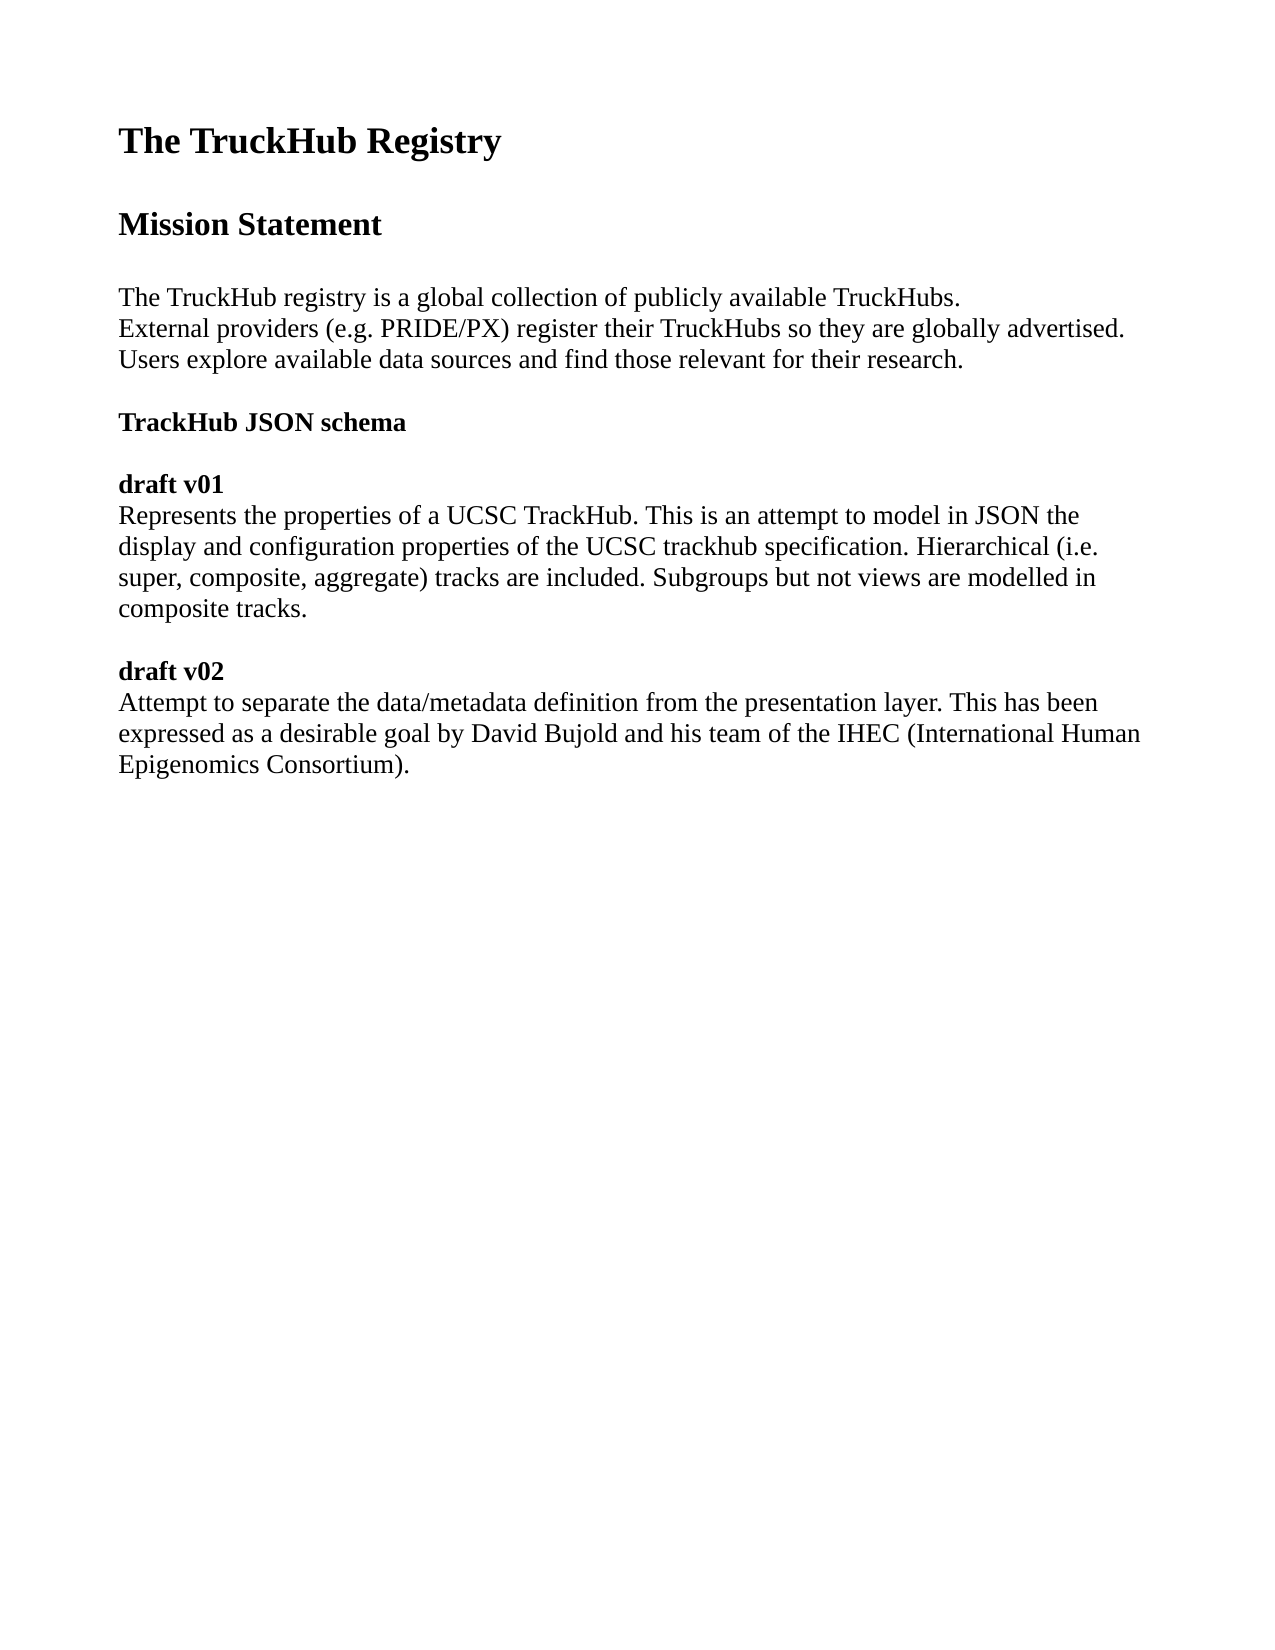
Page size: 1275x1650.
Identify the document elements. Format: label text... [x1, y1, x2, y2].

text Attempt to separate the data/metadata definition from the presentation layer. This has been expressed as a desirable goal by David Bujold and his team of the IHEC (International Human Epigenomics Consortium). [118, 686, 1157, 779]
text draft v01 [118, 468, 1157, 499]
text draft v02 [118, 655, 1157, 686]
text The TruckHub Registry [118, 118, 1157, 161]
text Mission Statement [118, 204, 1157, 243]
text External providers (e.g. PRIDE/PX) register their TruckHubs so they are globally advertised. [118, 312, 1157, 343]
text Users explore available data sources and find those relevant for their research. [118, 343, 1157, 374]
text TrackHub JSON schema [118, 406, 1157, 437]
text The TruckHub registry is a global collection of publicly available TruckHubs. [118, 281, 1157, 312]
text Represents the properties of a UCSC TrackHub. This is an attempt to model in JSON the display and configuration properties of the UCSC trackhub specification. Hierarchical (i.e. super, composite, aggregate) tracks are included. Subgroups but not views are modelled in composite tracks. [118, 499, 1157, 624]
